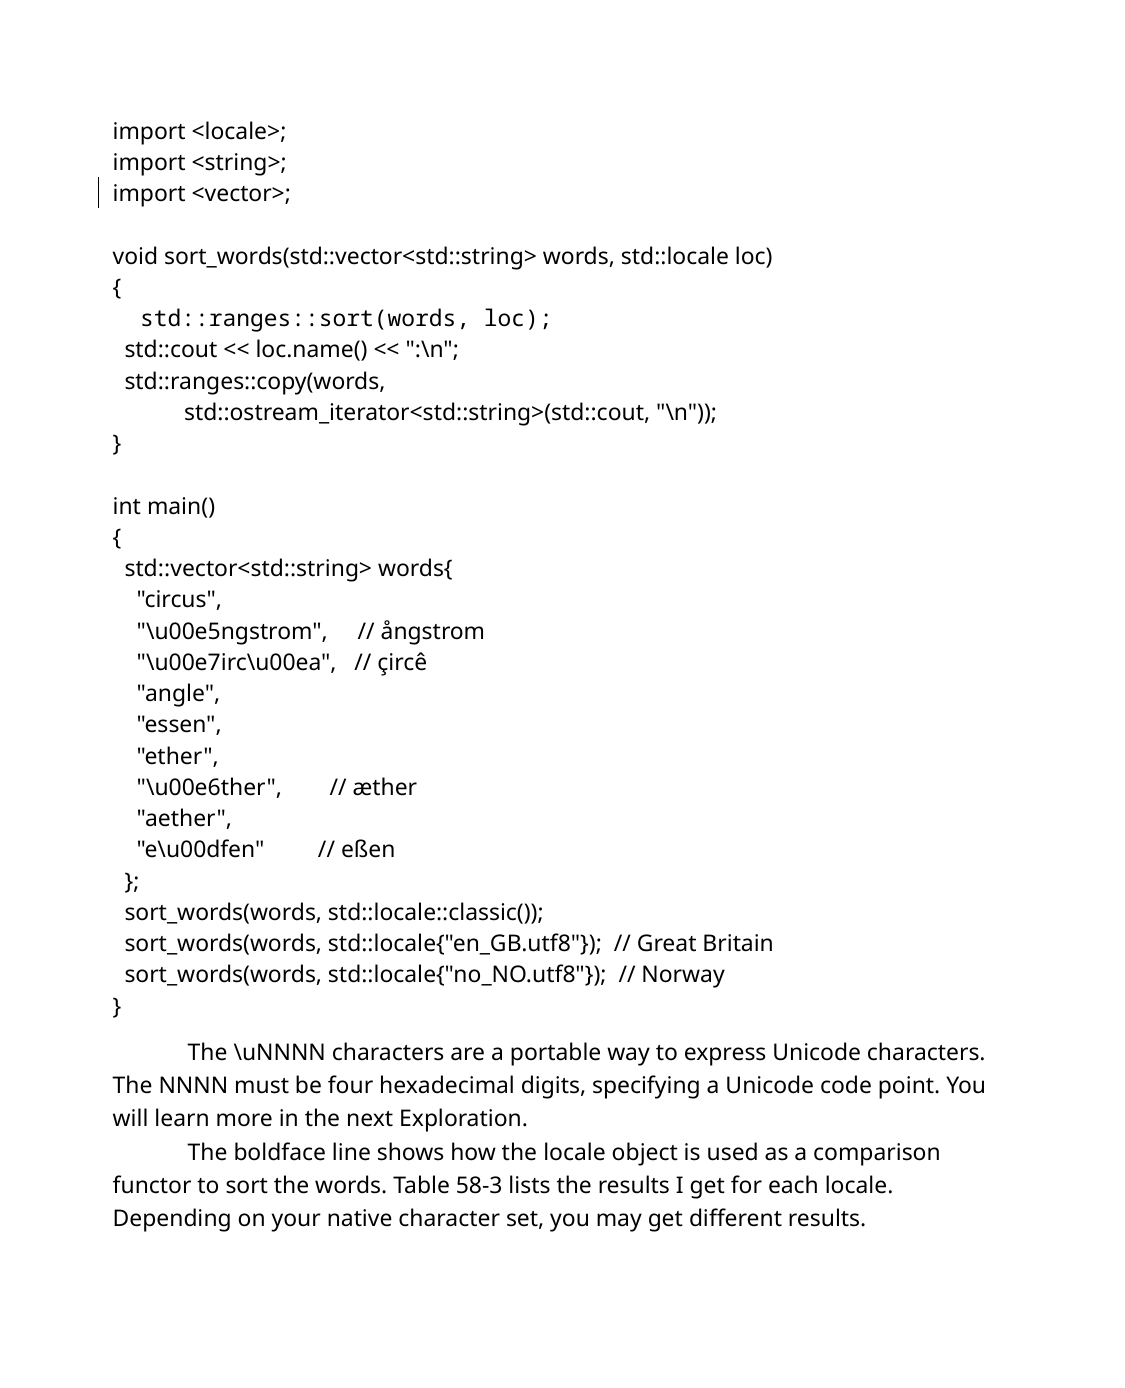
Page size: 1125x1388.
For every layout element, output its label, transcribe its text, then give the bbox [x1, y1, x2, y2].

text "ether", [112, 740, 1012, 771]
text The boldface line shows how the locale object is used as a comparison functor to sort the words. Table 58-3 lists the results I get for each locale. Depending on your native character set, you may get different results. [112, 1133, 1012, 1233]
text "angle", [112, 677, 1012, 708]
text "essen", [112, 708, 1012, 740]
text void sort_words(std::vector<std::string> words, std::locale loc) [112, 240, 1012, 271]
text "circus", [112, 583, 1012, 615]
text import <vector>; [112, 177, 1012, 208]
text import <string>; [112, 146, 1012, 177]
text "\u00e6ther", // æther [112, 771, 1012, 802]
text } [112, 990, 1012, 1021]
text } [112, 427, 1012, 458]
text std::ranges::sort(words, loc); [112, 302, 1012, 333]
text std::cout << loc.name() << ":\n"; [112, 333, 1012, 365]
text import <locale>; [112, 115, 1012, 146]
text "e\u00dfen" // eßen [112, 833, 1012, 865]
text std::vector<std::string> words{ [112, 552, 1012, 583]
text "aether", [112, 802, 1012, 833]
text std::ranges::copy(words, [112, 365, 1012, 396]
text { [112, 521, 1012, 552]
text sort_words(words, std::locale{"no_NO.utf8"}); // Norway [112, 958, 1012, 990]
text }; [112, 865, 1012, 896]
text std::ostream_iterator<std::string>(std::cout, "\n")); [112, 396, 1012, 427]
text { [112, 271, 1012, 302]
text "\u00e5ngstrom", // ångstrom [112, 615, 1012, 646]
text sort_words(words, std::locale{"en_GB.utf8"}); // Great Britain [112, 927, 1012, 958]
text sort_words(words, std::locale::classic()); [112, 896, 1012, 927]
text "\u00e7irc\u00ea", // çircê [112, 646, 1012, 677]
text The \uNNNN characters are a portable way to express Unicode characters. The NNNN must be four hexadecimal digits, specifying a Unicode code point. You will learn more in the next Exploration. [112, 1033, 1012, 1133]
text int main() [112, 490, 1012, 521]
